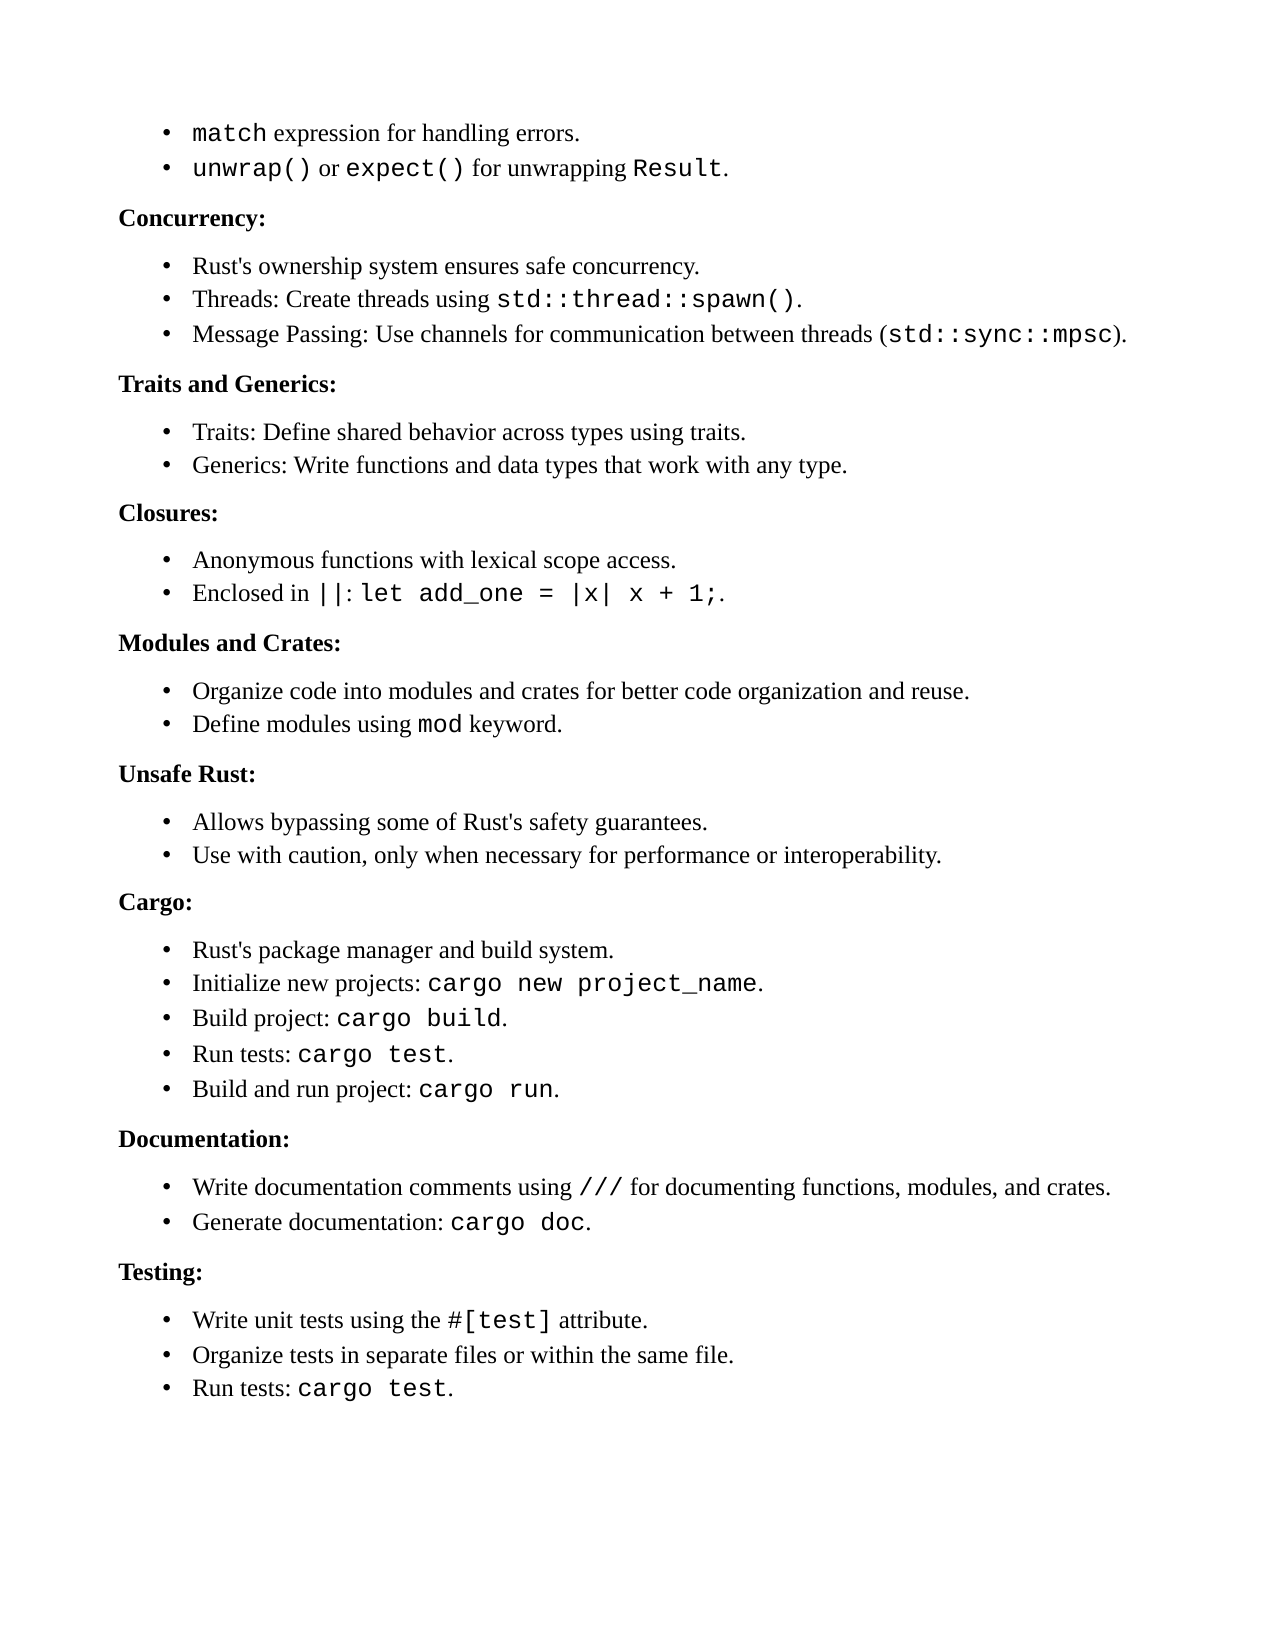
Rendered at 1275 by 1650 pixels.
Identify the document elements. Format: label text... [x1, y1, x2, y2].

text Modules and Crates: [118, 628, 1157, 657]
list Build project: cargo build. [162, 1003, 1157, 1034]
list Write documentation comments using /// for documenting functions, modules, and crates. [162, 1172, 1157, 1203]
text Unsafe Rust: [118, 759, 1157, 788]
list Generate documentation: cargo doc. [162, 1207, 1157, 1238]
list Organize tests in separate files or within the same file. [162, 1340, 1157, 1369]
list Run tests: cargo test. [162, 1373, 1157, 1404]
list Initialize new projects: cargo new project_name. [162, 968, 1157, 999]
list Message Passing: Use channels for communication between threads (std::sync::mpsc). [162, 319, 1157, 350]
list Allows bypassing some of Rust's safety guarantees. [162, 807, 1157, 835]
list unwrap() or expect() for unwrapping Result. [162, 153, 1157, 184]
list Generics: Write functions and data types that work with any type. [162, 450, 1157, 479]
list Run tests: cargo test. [162, 1039, 1157, 1069]
list Define modules using mod keyword. [162, 709, 1157, 740]
text Documentation: [118, 1124, 1157, 1153]
list match expression for handling errors. [162, 118, 1157, 149]
list Organize code into modules and crates for better code organization and reuse. [162, 676, 1157, 705]
list Enclosed in ||: let add_one = |x| x + 1;. [162, 578, 1157, 609]
list Rust's package manager and build system. [162, 935, 1157, 964]
list Threads: Create threads using std::thread::spawn(). [162, 284, 1157, 315]
list Traits: Define shared behavior across types using traits. [162, 417, 1157, 446]
text Concurrency: [118, 203, 1157, 232]
text Cargo: [118, 887, 1157, 916]
list Use with caution, only when necessary for performance or interoperability. [162, 840, 1157, 868]
list Write unit tests using the #[test] attribute. [162, 1305, 1157, 1336]
text Traits and Generics: [118, 369, 1157, 398]
text Closures: [118, 498, 1157, 527]
list Build and run project: cargo run. [162, 1074, 1157, 1105]
list Anonymous functions with lexical scope access. [162, 545, 1157, 574]
list Rust's ownership system ensures safe concurrency. [162, 251, 1157, 280]
text Testing: [118, 1257, 1157, 1286]
